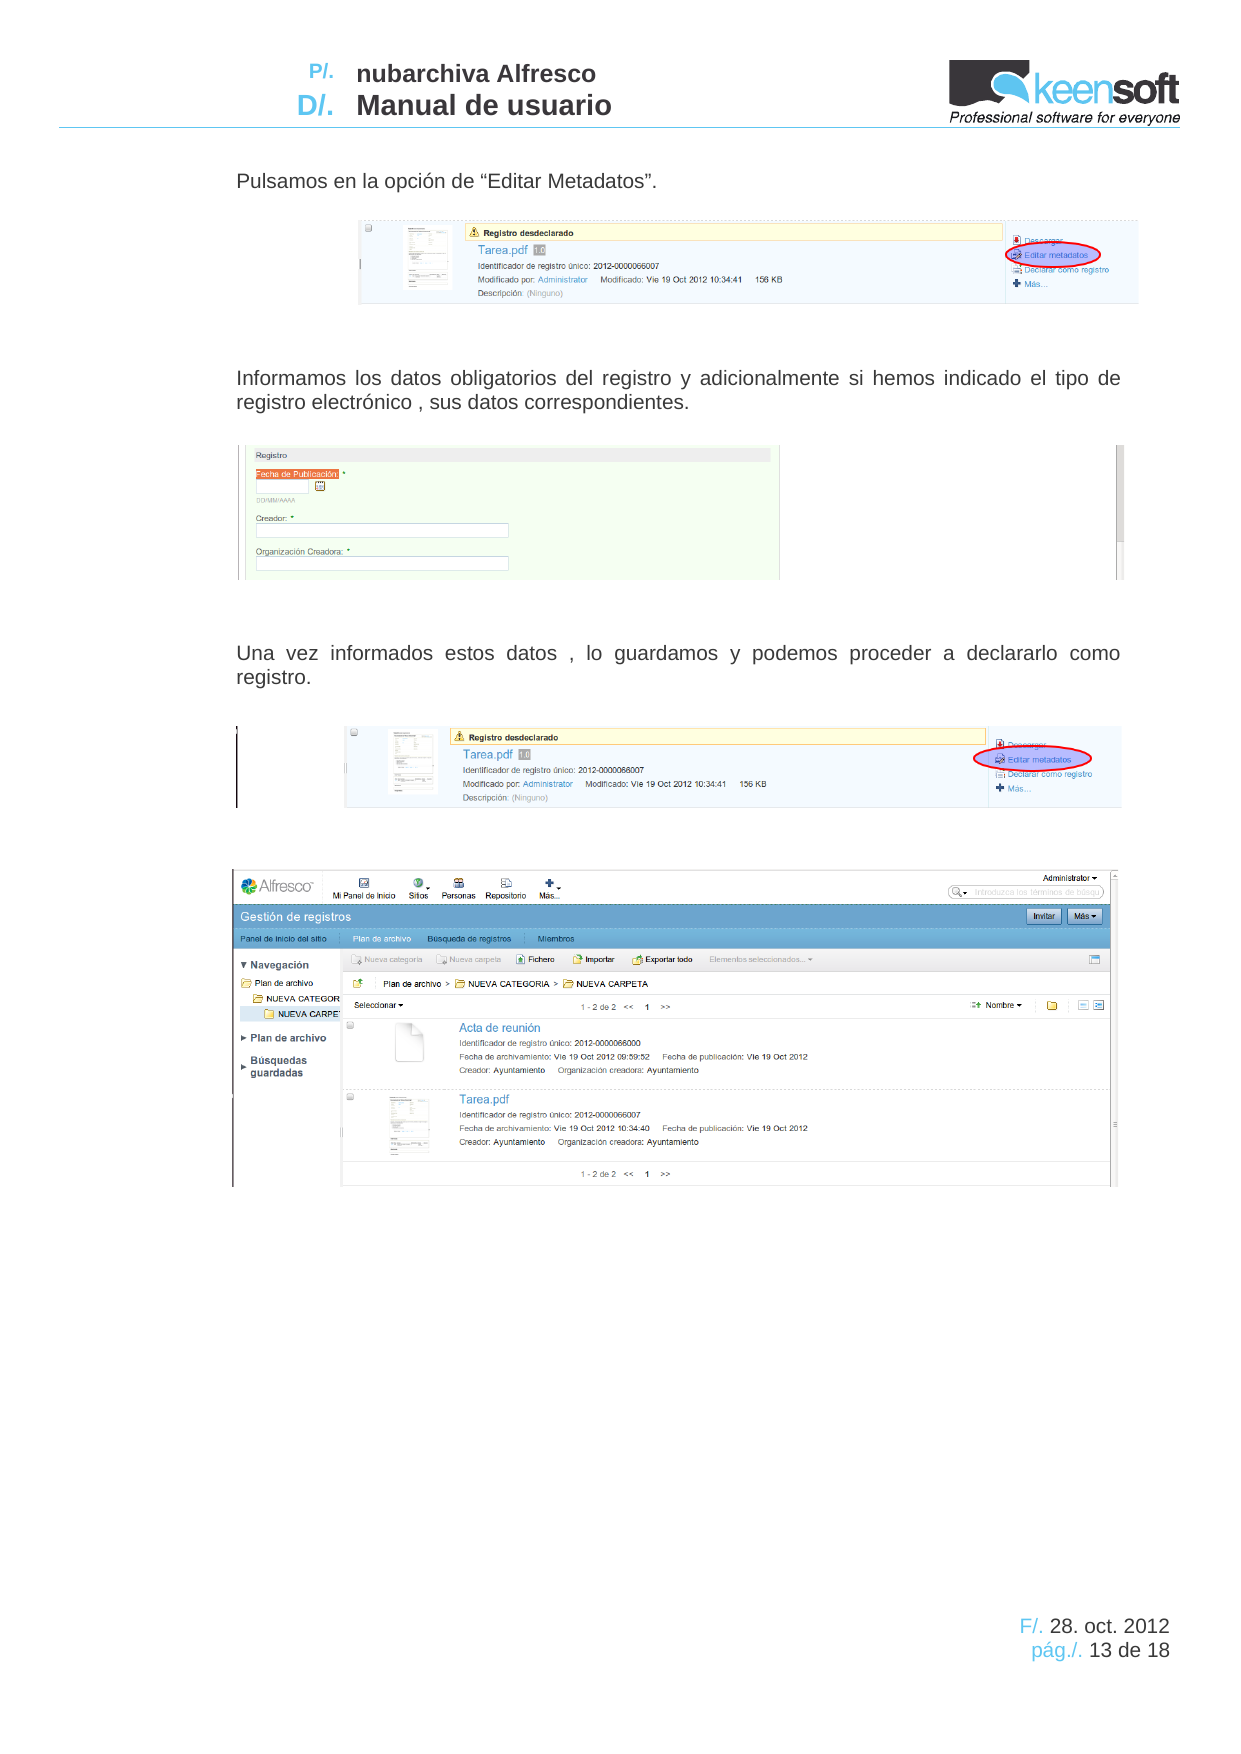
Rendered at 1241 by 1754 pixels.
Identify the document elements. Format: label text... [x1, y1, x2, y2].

text Una vez informados estos datos , lo guardamos y podemos proceder a declararlo como registro. [236, 641, 1122, 688]
picture [238, 445, 1125, 580]
picture [252, 220, 1139, 305]
picture [236, 726, 1122, 808]
text Informamos los datos obligatorios del registro y adicionalmente si hemos indicado el tipo de registro electrónico , sus datos correspondientes. [236, 366, 1122, 414]
picture [232, 869, 1119, 1187]
text Pulsamos en la opción de “Editar Metadatos”. [236, 169, 1122, 193]
